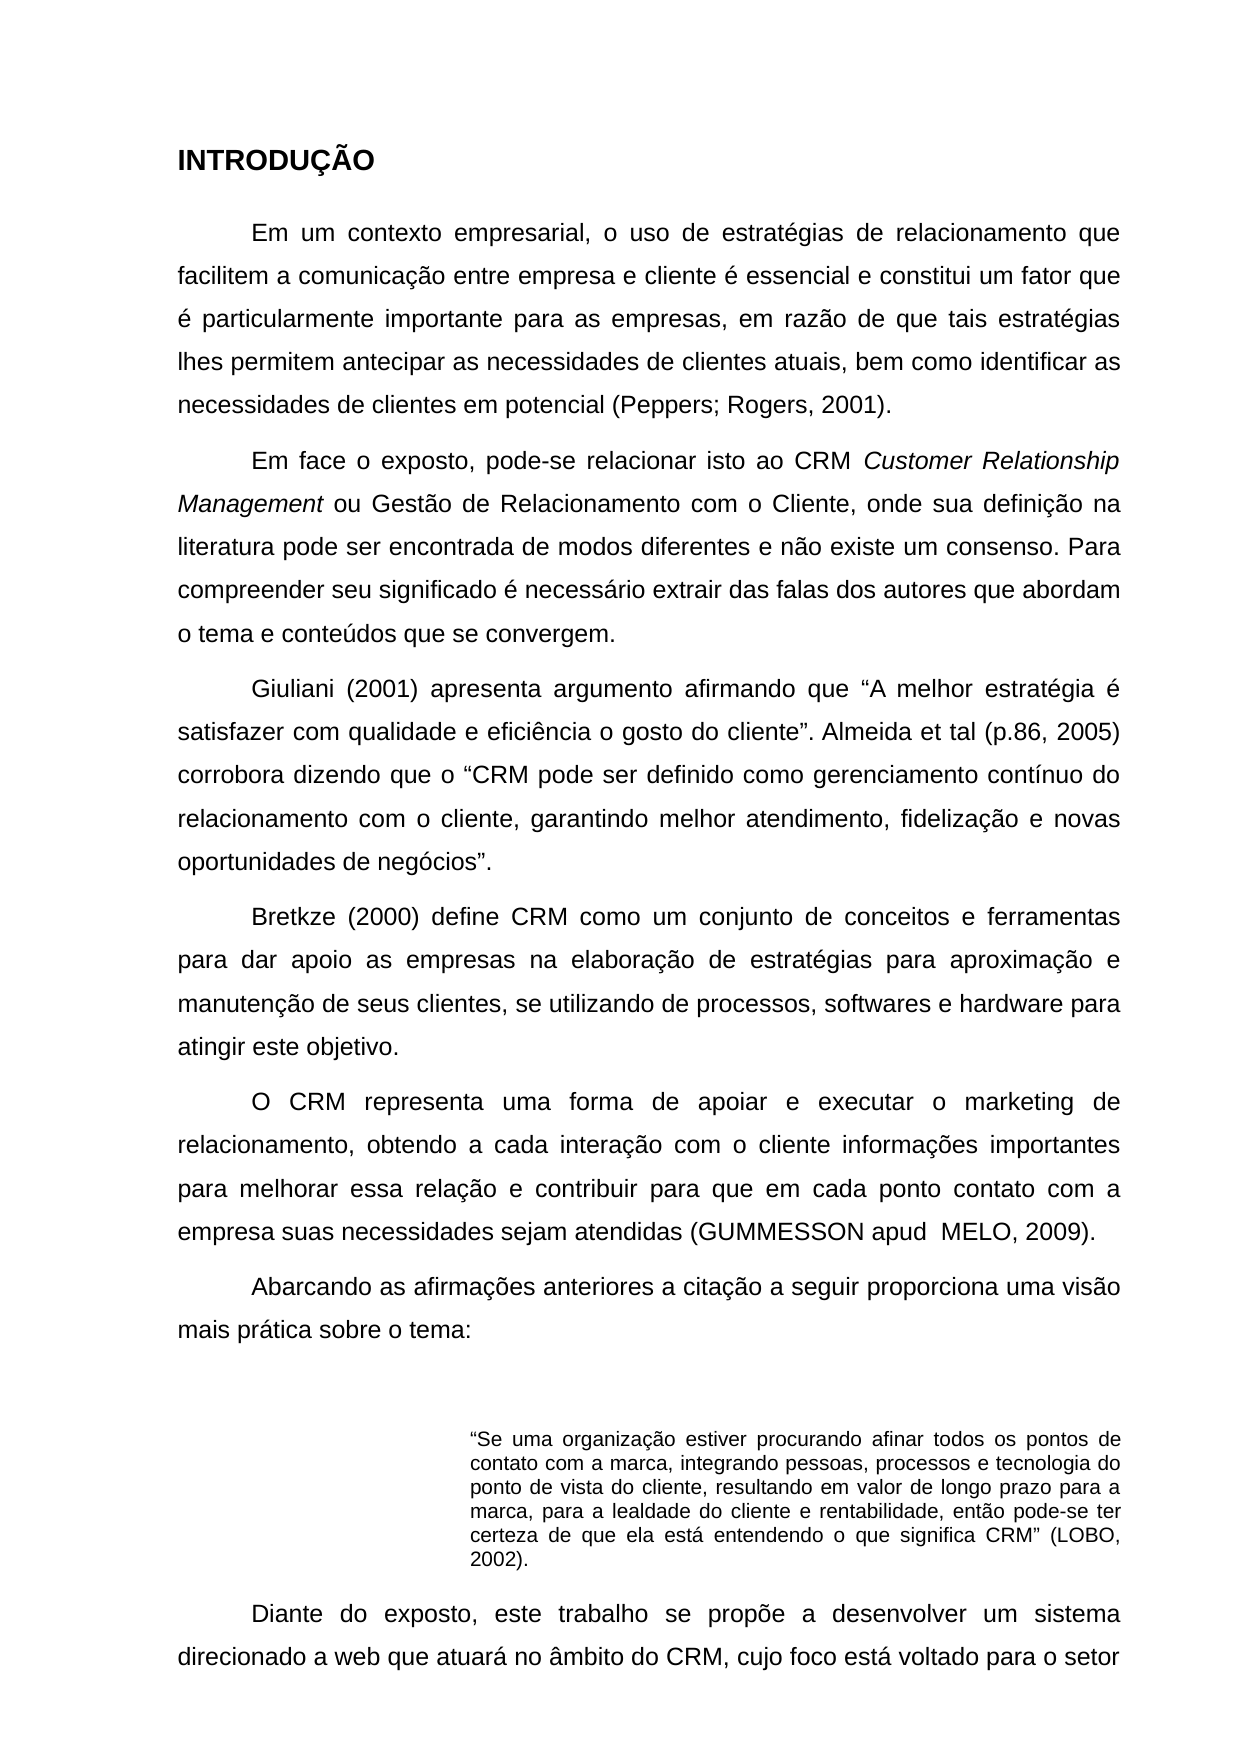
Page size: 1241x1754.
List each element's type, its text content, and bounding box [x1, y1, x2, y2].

text Diante do exposto, este trabalho se propõe a desenvolver um sistema direcionado a web que atuará no âmbito do CRM, cujo foco está voltado para o setor [177, 1599, 1122, 1671]
text Abarcando as afirmações anteriores a citação a seguir proporciona uma visão mais prática sobre o tema: [177, 1272, 1122, 1344]
text Em face o exposto, pode-se relacionar isto ao CRM Customer Relationship Management ou Gestão de Relacionamento com o Cliente, onde sua definição na literatura pode ser encontrada de modos diferentes e não existe um consenso. Para compreender seu significado é necessário extrair das falas dos autores que abordam o tema e conteúdos que se convergem. [177, 446, 1122, 647]
text “Se uma organização estiver procurando afinar todos os pontos de contato com a marca, integrando pessoas, processos e tecnologia do ponto de vista do cliente, resultando em valor de longo prazo para a marca, para a lealdade do cliente e rentabilidade, então pode-se ter certeza de que ela está entendendo o que significa CRM” (LOBO, 2002). [470, 1427, 1122, 1570]
text O CRM representa uma forma de apoiar e executar o marketing de relacionamento, obtendo a cada interação com o cliente informações importantes para melhorar essa relação e contribuir para que em cada ponto contato com a empresa suas necessidades sejam atendidas (GUMMESSON apud MELO, 2009). [177, 1087, 1122, 1245]
subtitle INTRODUÇÃO [177, 143, 1122, 177]
text Bretkze (2000) define CRM como um conjunto de conceitos e ferramentas para dar apoio as empresas na elaboração de estratégias para aproximação e manutenção de seus clientes, se utilizando de processos, softwares e hardware para atingir este objetivo. [177, 902, 1122, 1060]
text Em um contexto empresarial, o uso de estratégias de relacionamento que facilitem a comunicação entre empresa e cliente é essencial e constitui um fator que é particularmente importante para as empresas, em razão de que tais estratégias lhes permitem antecipar as necessidades de clientes atuais, bem como identificar as necessidades de clientes em potencial (Peppers; Rogers, 2001). [177, 218, 1122, 419]
text Giuliani (2001) apresenta argumento afirmando que “A melhor estratégia é satisfazer com qualidade e eficiência o gosto do cliente”. Almeida et tal (p.86, 2005) corrobora dizendo que o “CRM pode ser definido como gerenciamento contínuo do relacionamento com o cliente, garantindo melhor atendimento, fidelização e novas oportunidades de negócios”. [177, 674, 1122, 875]
